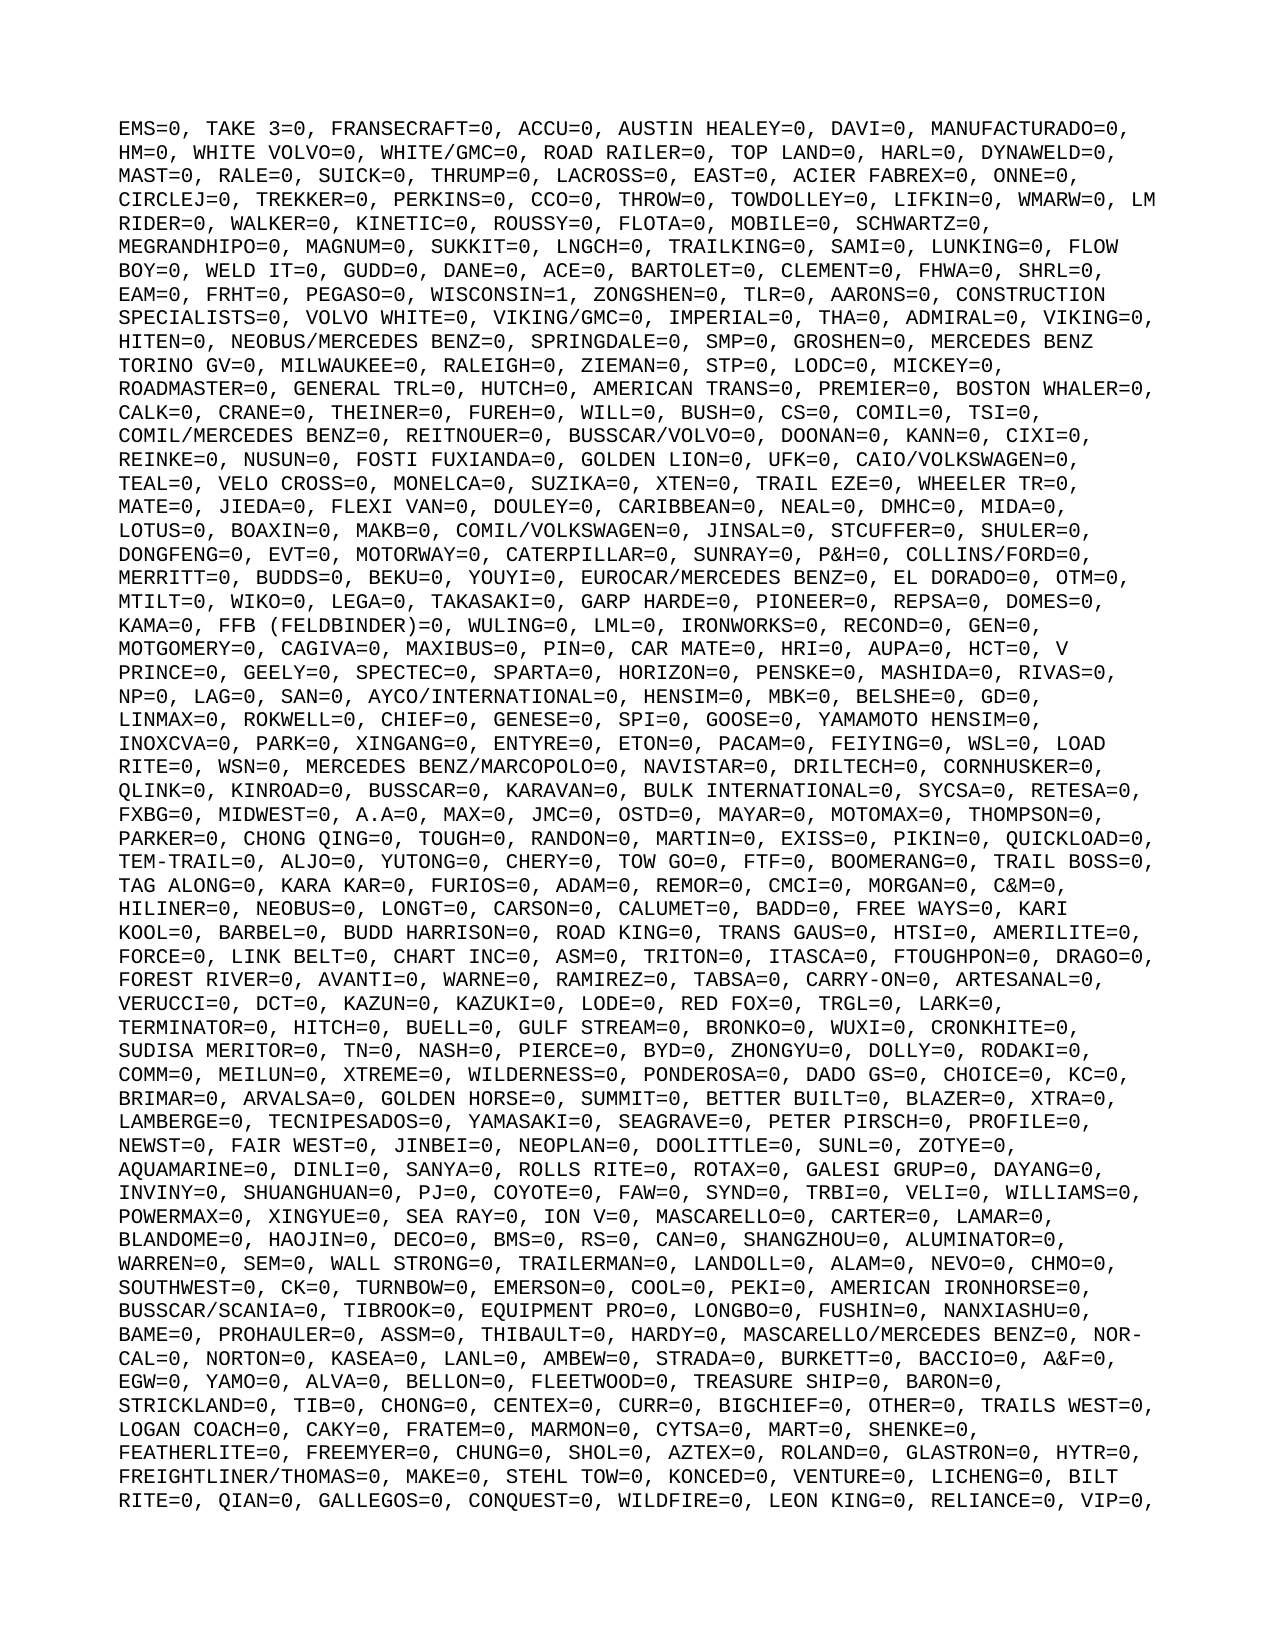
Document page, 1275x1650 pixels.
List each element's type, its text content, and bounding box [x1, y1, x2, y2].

text EMS=0, TAKE 3=0, FRANSECRAFT=0, ACCU=0, AUSTIN HEALEY=0, DAVI=0, MANUFACTURADO=0, HM=0, WHITE VOLVO=0, WHITE/GMC=0, ROAD RAILER=0, TOP LAND=0, HARL=0, DYNAWELD=0, MAST=0, RALE=0, SUICK=0, THRUMP=0, LACROSS=0, EAST=0, ACIER FABREX=0, ONNE=0, CIRCLEJ=0, TREKKER=0, PERKINS=0, CCO=0, THROW=0, TOWDOLLEY=0, LIFKIN=0, WMARW=0, LM RIDER=0, WALKER=0, KINETIC=0, ROUSSY=0, FLOTA=0, MOBILE=0, SCHWARTZ=0, MEGRANDHIPO=0, MAGNUM=0, SUKKIT=0, LNGCH=0, TRAILKING=0, SAMI=0, LUNKING=0, FLOW BOY=0, WELD IT=0, GUDD=0, DANE=0, ACE=0, BARTOLET=0, CLEMENT=0, FHWA=0, SHRL=0, EAM=0, FRHT=0, PEGASO=0, WISCONSIN=1, ZONGSHEN=0, TLR=0, AARONS=0, CONSTRUCTION SPECIALISTS=0, VOLVO WHITE=0, VIKING/GMC=0, IMPERIAL=0, THA=0, ADMIRAL=0, VIKING=0, HITEN=0, NEOBUS/MERCEDES BENZ=0, SPRINGDALE=0, SMP=0, GROSHEN=0, MERCEDES BENZ TORINO GV=0, MILWAUKEE=0, RALEIGH=0, ZIEMAN=0, STP=0, LODC=0, MICKEY=0, ROADMASTER=0, GENERAL TRL=0, HUTCH=0, AMERICAN TRANS=0, PREMIER=0, BOSTON WHALER=0, CALK=0, CRANE=0, THEINER=0, FUREH=0, WILL=0, BUSH=0, CS=0, COMIL=0, TSI=0, COMIL/MERCEDES BENZ=0, REITNOUER=0, BUSSCAR/VOLVO=0, DOONAN=0, KANN=0, CIXI=0, REINKE=0, NUSUN=0, FOSTI FUXIANDA=0, GOLDEN LION=0, UFK=0, CAIO/VOLKSWAGEN=0, TEAL=0, VELO CROSS=0, MONELCA=0, SUZIKA=0, XTEN=0, TRAIL EZE=0, WHEELER TR=0, MATE=0, JIEDA=0, FLEXI VAN=0, DOULEY=0, CARIBBEAN=0, NEAL=0, DMHC=0, MIDA=0, LOTUS=0, BOAXIN=0, MAKB=0, COMIL/VOLKSWAGEN=0, JINSAL=0, STCUFFER=0, SHULER=0, DONGFENG=0, EVT=0, MOTORWAY=0, CATERPILLAR=0, SUNRAY=0, P&H=0, COLLINS/FORD=0, MERRITT=0, BUDDS=0, BEKU=0, YOUYI=0, EUROCAR/MERCEDES BENZ=0, EL DORADO=0, OTM=0, MTILT=0, WIKO=0, LEGA=0, TAKASAKI=0, GARP HARDE=0, PIONEER=0, REPSA=0, DOMES=0, KAMA=0, FFB (FELDBINDER)=0, WULING=0, LML=0, IRONWORKS=0, RECOND=0, GEN=0, MOTGOMERY=0, CAGIVA=0, MAXIBUS=0, PIN=0, CAR MATE=0, HRI=0, AUPA=0, HCT=0, V PRINCE=0, GEELY=0, SPECTEC=0, SPARTA=0, HORIZON=0, PENSKE=0, MASHIDA=0, RIVAS=0, NP=0, LAG=0, SAN=0, AYCO/INTERNATIONAL=0, HENSIM=0, MBK=0, BELSHE=0, GD=0, LINMAX=0, ROKWELL=0, CHIEF=0, GENESE=0, SPI=0, GOOSE=0, YAMAMOTO HENSIM=0, INOXCVA=0, PARK=0, XINGANG=0, ENTYRE=0, ETON=0, PACAM=0, FEIYING=0, WSL=0, LOAD RITE=0, WSN=0, MERCEDES BENZ/MARCOPOLO=0, NAVISTAR=0, DRILTECH=0, CORNHUSKER=0, QLINK=0, KINROAD=0, BUSSCAR=0, KARAVAN=0, BULK INTERNATIONAL=0, SYCSA=0, RETESA=0, FXBG=0, MIDWEST=0, A.A=0, MAX=0, JMC=0, OSTD=0, MAYAR=0, MOTOMAX=0, THOMPSON=0, PARKER=0, CHONG QING=0, TOUGH=0, RANDON=0, MARTIN=0, EXISS=0, PIKIN=0, QUICKLOAD=0, TEM-TRAIL=0, ALJO=0, YUTONG=0, CHERY=0, TOW GO=0, FTF=0, BOOMERANG=0, TRAIL BOSS=0, TAG ALONG=0, KARA KAR=0, FURIOS=0, ADAM=0, REMOR=0, CMCI=0, MORGAN=0, C&M=0, HILINER=0, NEOBUS=0, LONGT=0, CARSON=0, CALUMET=0, BADD=0, FREE WAYS=0, KARI KOOL=0, BARBEL=0, BUDD HARRISON=0, ROAD KING=0, TRANS GAUS=0, HTSI=0, AMERILITE=0, FORCE=0, LINK BELT=0, CHART INC=0, ASM=0, TRITON=0, ITASCA=0, FTOUGHPON=0, DRAGO=0, FOREST RIVER=0, AVANTI=0, WARNE=0, RAMIREZ=0, TABSA=0, CARRY-ON=0, ARTESANAL=0, VERUCCI=0, DCT=0, KAZUN=0, KAZUKI=0, LODE=0, RED FOX=0, TRGL=0, LARK=0, TERMINATOR=0, HITCH=0, BUELL=0, GULF STREAM=0, BRONKO=0, WUXI=0, CRONKHITE=0, SUDISA MERITOR=0, TN=0, NASH=0, PIERCE=0, BYD=0, ZHONGYU=0, DOLLY=0, RODAKI=0, COMM=0, MEILUN=0, XTREME=0, WILDERNESS=0, PONDEROSA=0, DADO GS=0, CHOICE=0, KC=0, BRIMAR=0, ARVALSA=0, GOLDEN HORSE=0, SUMMIT=0, BETTER BUILT=0, BLAZER=0, XTRA=0, LAMBERGE=0, TECNIPESADOS=0, YAMASAKI=0, SEAGRAVE=0, PETER PIRSCH=0, PROFILE=0, NEWST=0, FAIR WEST=0, JINBEI=0, NEOPLAN=0, DOOLITTLE=0, SUNL=0, ZOTYE=0, AQUAMARINE=0, DINLI=0, SANYA=0, ROLLS RITE=0, ROTAX=0, GALESI GRUP=0, DAYANG=0, INVINY=0, SHUANGHUAN=0, PJ=0, COYOTE=0, FAW=0, SYND=0, TRBI=0, VELI=0, WILLIAMS=0, POWERMAX=0, XINGYUE=0, SEA RAY=0, ION V=0, MASCARELLO=0, CARTER=0, LAMAR=0, BLANDOME=0, HAOJIN=0, DECO=0, BMS=0, RS=0, CAN=0, SHANGZHOU=0, ALUMINATOR=0, WARREN=0, SEM=0, WALL STRONG=0, TRAILERMAN=0, LANDOLL=0, ALAM=0, NEVO=0, CHMO=0, SOUTHWEST=0, CK=0, TURNBOW=0, EMERSON=0, COOL=0, PEKI=0, AMERICAN IRONHORSE=0, BUSSCAR/SCANIA=0, TIBROOK=0, EQUIPMENT PRO=0, LONGBO=0, FUSHIN=0, NANXIASHU=0, BAME=0, PROHAULER=0, ASSM=0, THIBAULT=0, HARDY=0, MASCARELLO/MERCEDES BENZ=0, NOR-CAL=0, NORTON=0, KASEA=0, LANL=0, AMBEW=0, STRADA=0, BURKETT=0, BACCIO=0, A&F=0, EGW=0, YAMO=0, ALVA=0, BELLON=0, FLEETWOOD=0, TREASURE SHIP=0, BARON=0, STRICKLAND=0, TIB=0, CHONG=0, CENTEX=0, CURR=0, BIGCHIEF=0, OTHER=0, TRAILS WEST=0, LOGAN COACH=0, CAKY=0, FRATEM=0, MARMON=0, CYTSA=0, MART=0, SHENKE=0, FEATHERLITE=0, FREEMYER=0, CHUNG=0, SHOL=0, AZTEX=0, ROLAND=0, GLASTRON=0, HYTR=0, FREIGHTLINER/THOMAS=0, MAKE=0, STEHL TOW=0, KONCED=0, VENTURE=0, LICHENG=0, BILT RITE=0, QIAN=0, GALLEGOS=0, CONQUEST=0, WILDFIRE=0, LEON KING=0, RELIANCE=0, VIP=0, [118, 118, 1157, 1513]
